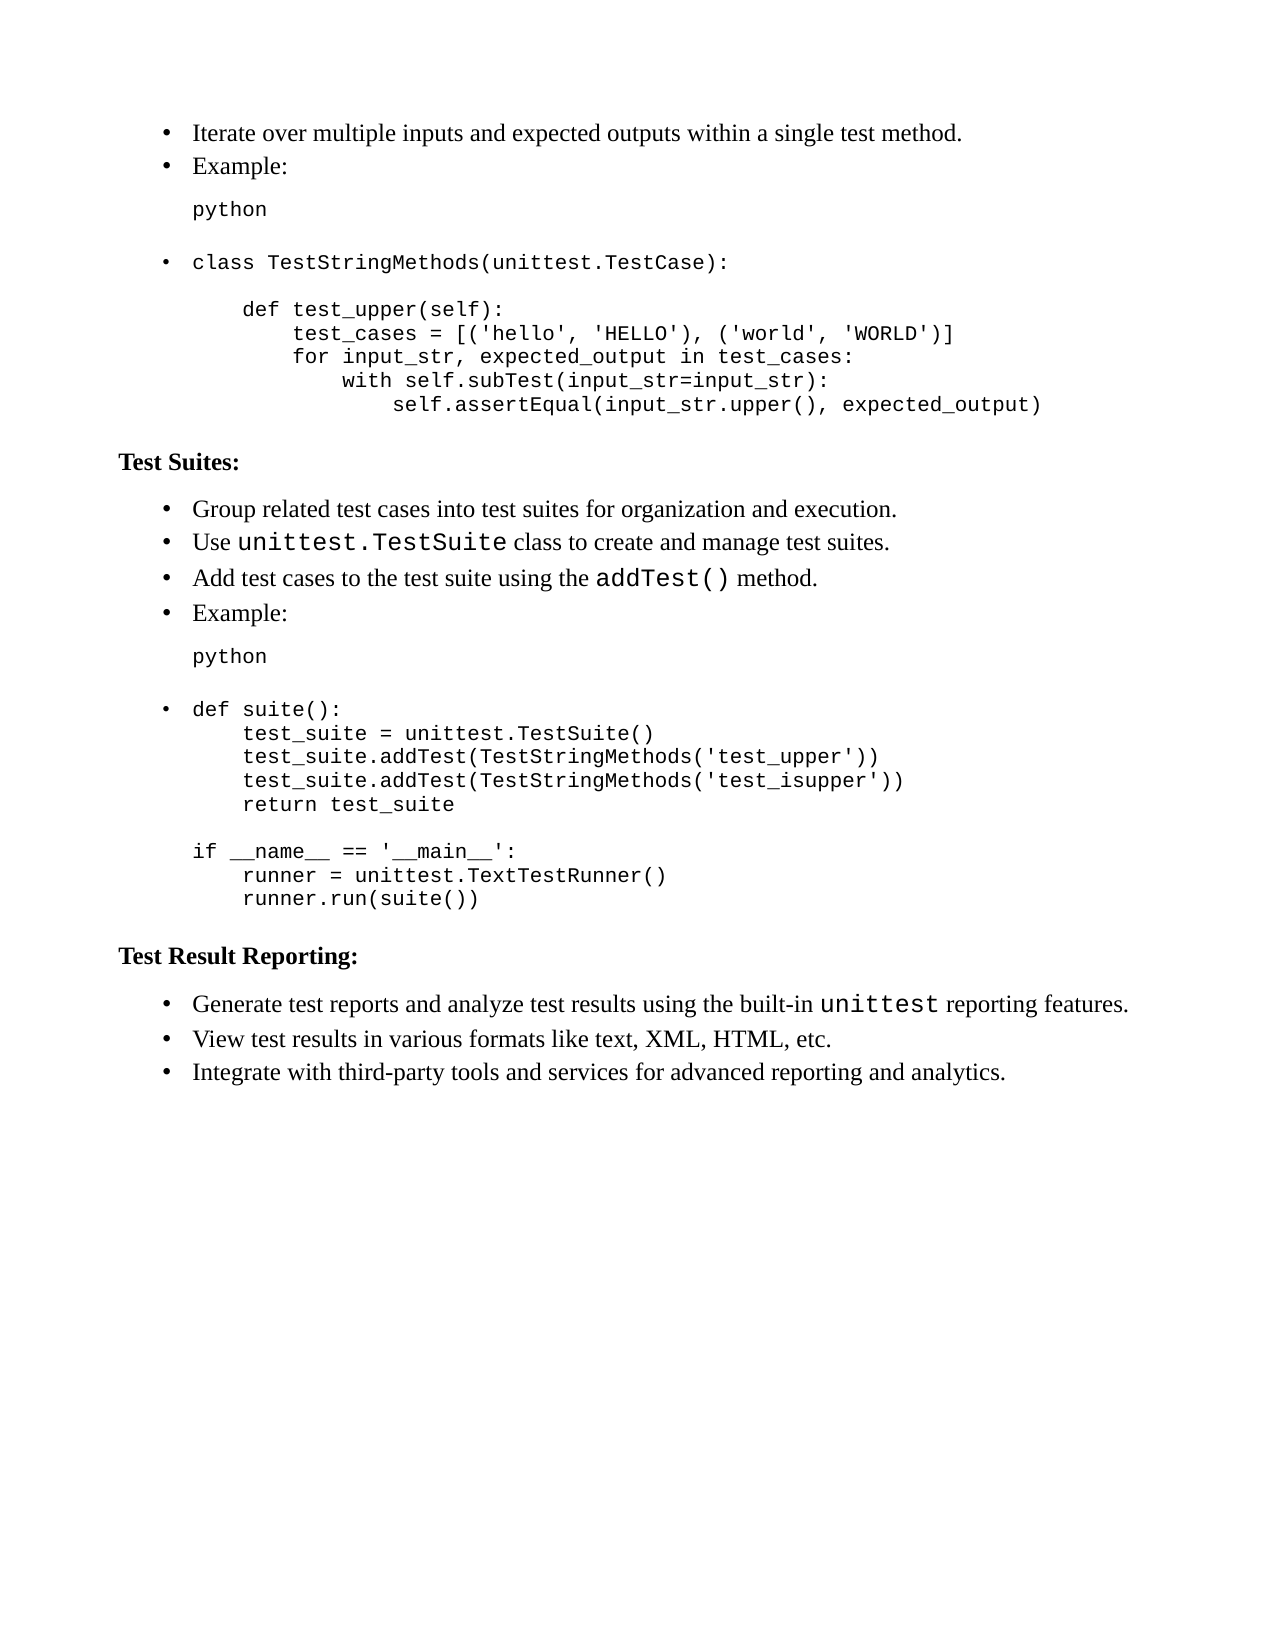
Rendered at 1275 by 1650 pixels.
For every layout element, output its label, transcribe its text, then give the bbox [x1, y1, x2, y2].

list test_suite.addTest(TestStringMethods('test_upper')) [162, 746, 1157, 770]
list test_suite = unittest.TestSuite() [162, 723, 1157, 746]
list return test_suite [162, 794, 1157, 817]
list Generate test reports and analyze test results using the built-in unittest reporting features. [162, 989, 1157, 1020]
list Example: [162, 151, 1157, 180]
text Test Result Reporting: [118, 941, 1157, 970]
list Example: [162, 598, 1157, 627]
list runner = unittest.TextTestRunner() [162, 864, 1157, 888]
list class TestStringMethods(unittest.TestCase): [162, 252, 1157, 276]
text Test Suites: [118, 447, 1157, 476]
list runner.run(suite()) [162, 888, 1157, 912]
list Group related test cases into test suites for organization and execution. [162, 494, 1157, 523]
list python [162, 199, 1157, 222]
list for input_str, expected_output in test_cases: [162, 346, 1157, 370]
list Integrate with third-party tools and services for advanced reporting and analytics. [162, 1057, 1157, 1086]
list test_cases = [('hello', 'HELLO'), ('world', 'WORLD')] [162, 323, 1157, 346]
list if __name__ == '__main__': [162, 841, 1157, 864]
list def suite(): [162, 699, 1157, 723]
list Add test cases to the test suite using the addTest() method. [162, 563, 1157, 594]
list with self.subTest(input_str=input_str): [162, 370, 1157, 394]
list python [162, 646, 1157, 669]
list self.assertEqual(input_str.upper(), expected_output) [162, 394, 1157, 417]
list Iterate over multiple inputs and expected outputs within a single test method. [162, 118, 1157, 147]
list test_suite.addTest(TestStringMethods('test_isupper')) [162, 770, 1157, 794]
list def test_upper(self): [162, 299, 1157, 323]
list Use unittest.TestSuite class to create and manage test suites. [162, 527, 1157, 558]
list View test results in various formats like text, XML, HTML, etc. [162, 1024, 1157, 1053]
